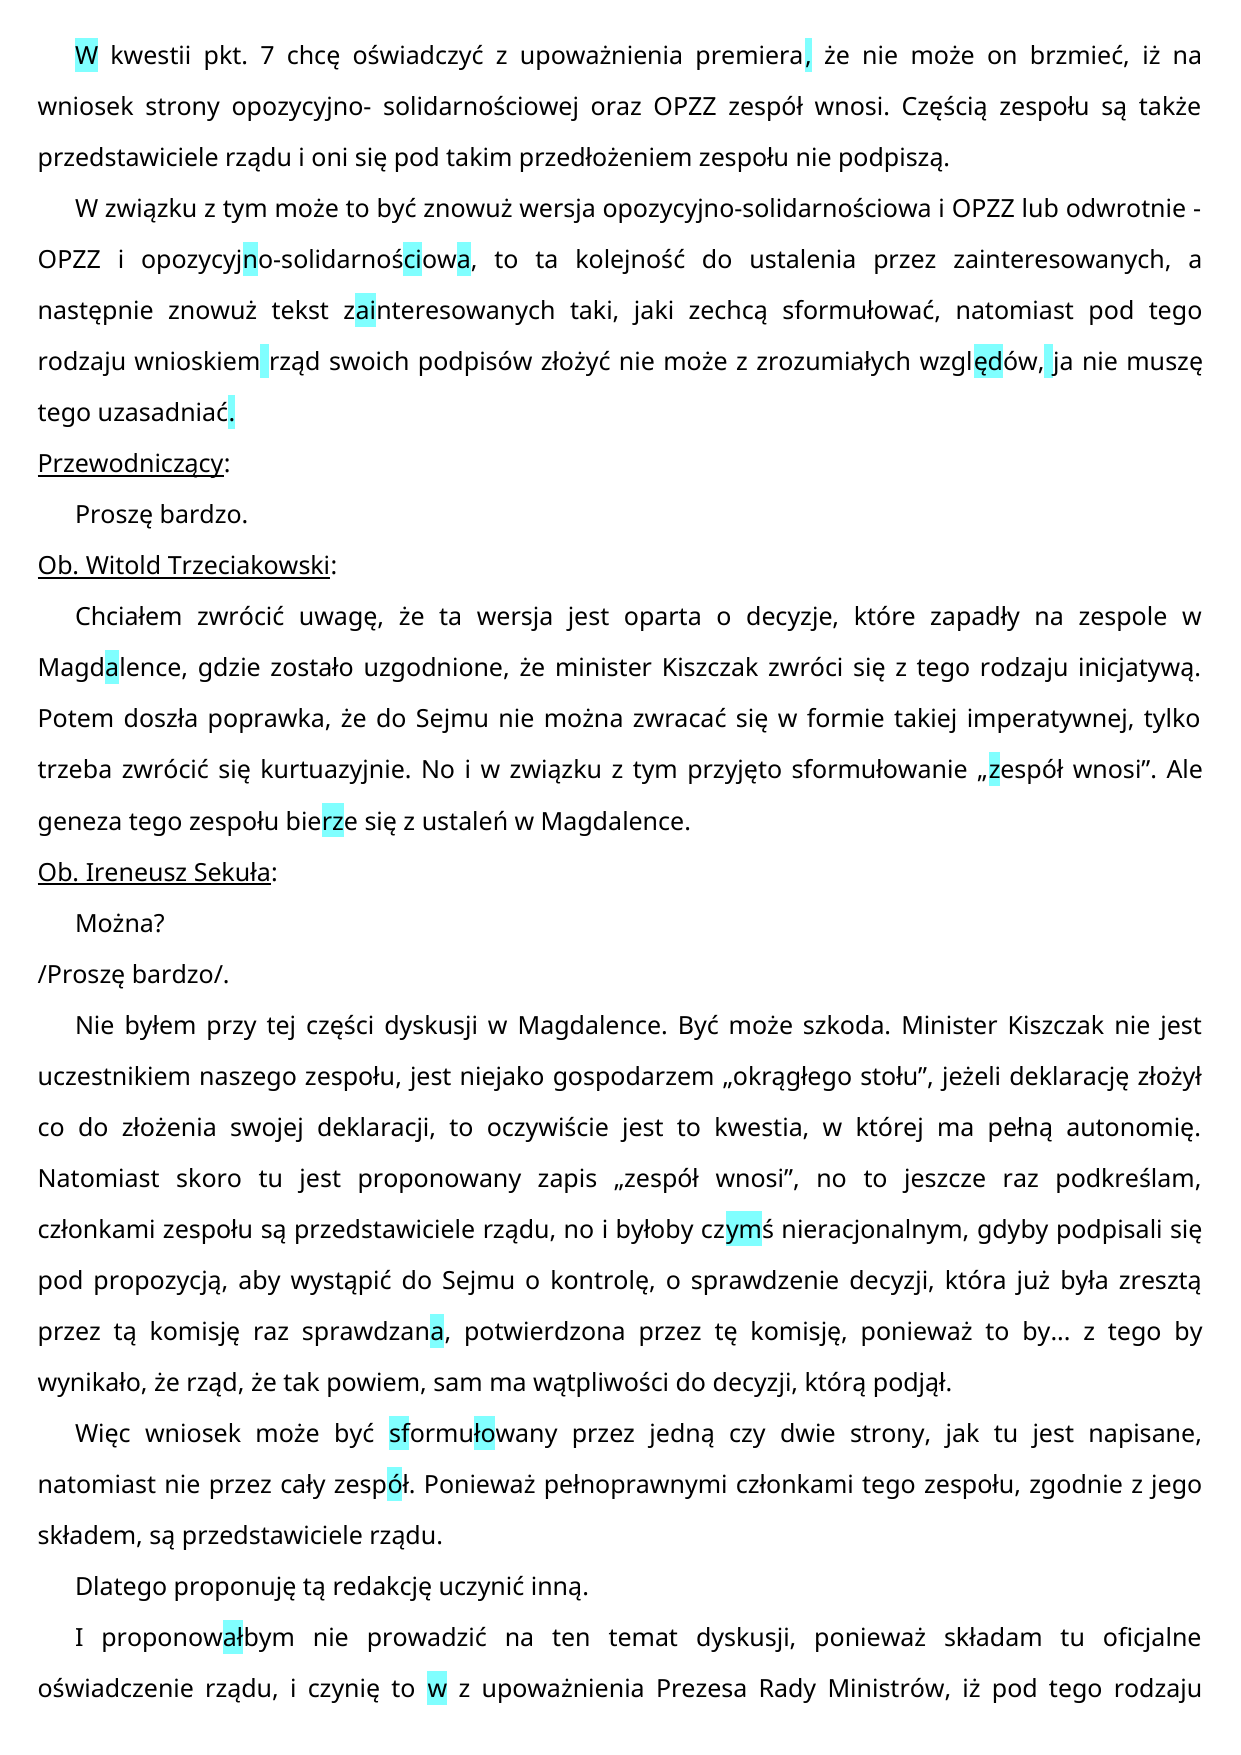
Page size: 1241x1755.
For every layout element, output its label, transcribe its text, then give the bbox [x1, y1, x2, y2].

text W kwestii pkt. 7 chcę oświadczyć z upoważnienia premiera, że nie może on brzmieć, iż na wniosek strony opozycyjno- solidarnościowej oraz OPZZ zespół wnosi. Częścią zespołu są także przedstawiciele rządu i oni się pod takim przedłożeniem zespołu nie podpiszą. [37, 37, 1203, 174]
text /Proszę bardzo/. [37, 956, 1203, 990]
text Dlatego proponuję tą redakcję uczynić inną. [37, 1569, 1203, 1603]
text Ob. Ireneusz Sekuła: [37, 854, 1203, 888]
text Nie byłem przy tej części dyskusji w Magdalence. Być może szkoda. Minister Kiszczak nie jest uczestnikiem naszego zespołu, jest niejako gospodarzem „okrągłego stołu”, jeżeli deklarację złożył co do złożenia swojej deklaracji, to oczywiście jest to kwestia, w której ma pełną autonomię. Natomiast skoro tu jest proponowany zapis „zespół wnosi”, no to jeszcze raz podkreślam, członkami zespołu są przedstawiciele rządu, no i byłoby czymś nieracjonalnym, gdyby podpisali się pod propozycją, aby wystąpić do Sejmu o kontrolę, o sprawdzenie decyzji, która już była zresztą przez tą komisję raz sprawdzana, potwierdzona przez tę komisję, ponieważ to by... z tego by wynikało, że rząd, że tak powiem, sam ma wątpliwości do decyzji, którą podjął. [37, 1007, 1203, 1399]
text Proszę bardzo. [37, 497, 1203, 531]
text Przewodniczący: [37, 446, 1203, 480]
text Więc wniosek może być sformułowany przez jedną czy dwie strony, jak tu jest napisane, natomiast nie przez cały zespół. Ponieważ pełnoprawnymi członkami tego zespołu, zgodnie z jego składem, są przedstawiciele rządu. [37, 1416, 1203, 1552]
text Można? [37, 905, 1203, 939]
text W związku z tym może to być znowuż wersja opozycyjno-solidarnościowa i OPZZ lub odwrotnie - OPZZ i opozycyjno-solidarnościowa, to ta kolejność do ustalenia przez zainteresowanych, a następnie znowuż tekst zainteresowanych taki, jaki zechcą sformułować, natomiast pod tego rodzaju wnioskiem rząd swoich podpisów złożyć nie może z zrozumiałych względów, ja nie muszę tego uzasadniać. [37, 191, 1203, 429]
text Ob. Witold Trzeciakowski: [37, 548, 1203, 582]
text I proponowałbym nie prowadzić na ten temat dyskusji, ponieważ składam tu oficjalne oświadczenie rządu, i czynię to w z upoważnienia Prezesa Rady Ministrów, iż pod tego rodzaju [37, 1620, 1203, 1705]
text Chciałem zwrócić uwagę, że ta wersja jest oparta o decyzje, które zapadły na zespole w Magdalence, gdzie zostało uzgodnione, że minister Kiszczak zwróci się z tego rodzaju inicjatywą. Potem doszła poprawka, że do Sejmu nie można zwracać się w formie takiej imperatywnej, tylko trzeba zwrócić się kurtuazyjnie. No i w związku z tym przyjęto sformułowanie „zespół wnosi”. Ale geneza tego zespołu bierze się z ustaleń w Magdalence. [37, 599, 1203, 837]
